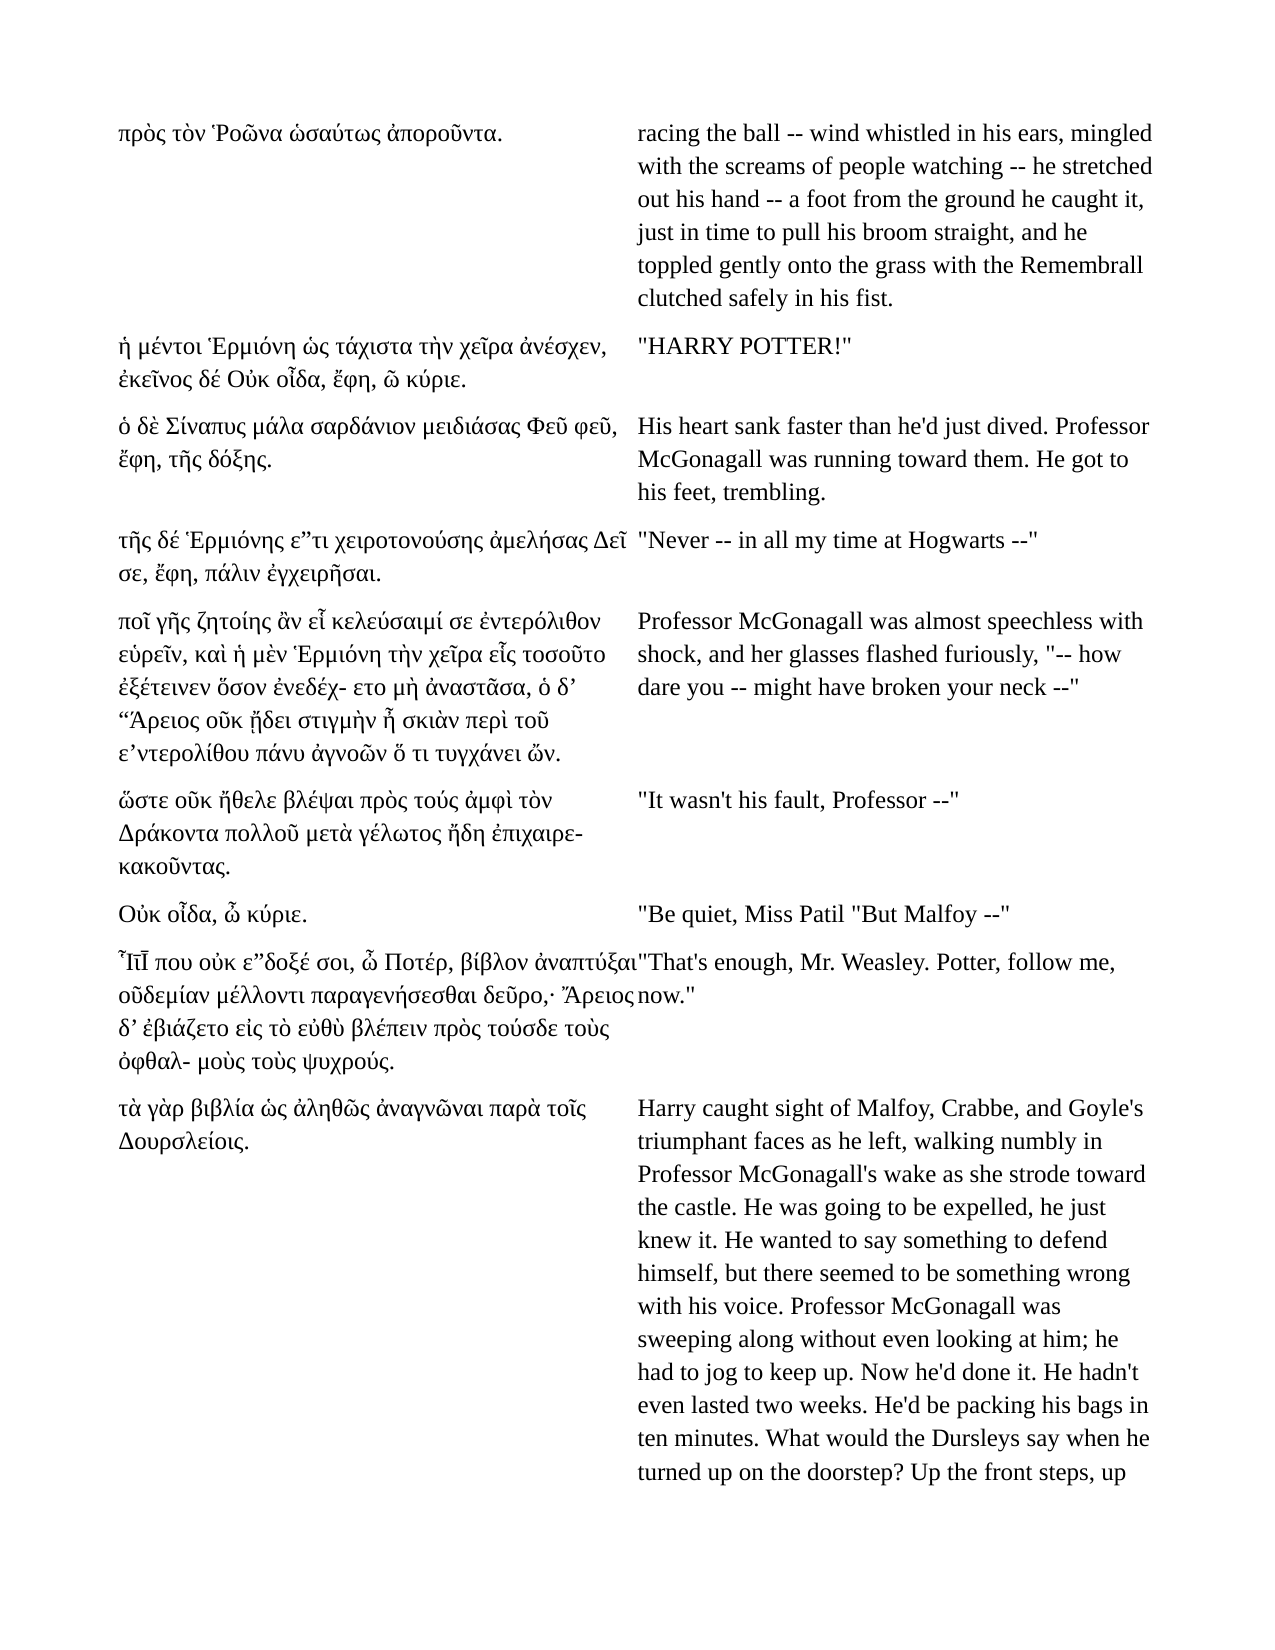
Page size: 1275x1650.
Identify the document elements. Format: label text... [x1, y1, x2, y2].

table_cell ὁ δὲ Σίναπυς μάλα σαρδάνιον μειδιάσας Φεῦ φεῦ, ἔφη, τῆς δόξης. [118, 411, 637, 525]
table_cell Professor McGonagall was almost speechless with shock, and her glasses flashed furiously, "-- how dare you -- might have broken your neck --" [638, 606, 1157, 785]
table_cell "HARRY POTTER!" [638, 331, 1157, 411]
table_cell "It wasn't his fault, Professor --" [638, 785, 1157, 899]
table_cell ἡ μέντοι Ἑρμιόνη ὡς τάχιστα τὴν χεῖρα ἀνέσχεν, ἐκεῖνος δέ Οὐκ οἶδα, ἔφη, ῶ κύριε. [118, 331, 637, 411]
table_cell "That's enough, Mr. Weasley. Potter, follow me, now." [638, 947, 1157, 1093]
table_cell "Be quiet, Miss Patil "But Malfoy --" [638, 899, 1157, 947]
table_cell τὰ γὰρ βιβλία ὡς ἀληθῶς ἀναγνῶναι παρὰ τοῖς Δουρσλείοις. [118, 1093, 637, 1485]
table_cell "Never -- in all my time at Hogwarts --" [638, 525, 1157, 606]
table_cell Harry caught sight of Malfoy, Crabbe, and Goyle's triumphant faces as he left, walking numbly in Professor McGonagall's wake as she strode toward the castle. He was going to be expelled, he just knew it. He wanted to say something to defend himself, but there seemed to be something wrong with his voice. Professor McGonagall was sweeping along without even looking at him; he had to jog to keep up. Now he'd done it. He hadn't even lasted two weeks. He'd be packing his bags in ten minutes. What would the Dursleys say when he turned up on the doorstep? Up the front steps, up [638, 1093, 1157, 1485]
table_cell ὥστε οῦκ ἤθελε βλέψαι πρὸς τούς ἀμφὶ τὸν Δράκοντα πολλοῦ μετὰ γέλωτος ἤδη ἐπιχαιρε- κακοῦντας. [118, 785, 637, 899]
table_cell τῆς δέ Ἑρμιόνης ε”τι χειροτονούσης ἀμελήσας Δεῖ σε, ἔφη, πάλιν ἐγχειρῆσαι. [118, 525, 637, 606]
table_cell πρὸς τὸν Ῥοῶνα ὡσαύτως ἀποροῦντα. [118, 118, 637, 331]
table_cell racing the ball -- wind whistled in his ears, mingled with the screams of people watching -- he stretched out his hand -- a foot from the ground he caught it, just in time to pull his broom straight, and he toppled gently onto the grass with the Remembrall clutched safely in his fist. [638, 118, 1157, 331]
table_cell ἿῑῙ που οὐκ ε”δοξέ σοι, ὦ Ποτέρ, βίβλον ἀναπτύξαι οῦδεμίαν μέλλοντι παραγενήσεσθαι δεῦρο,· Ἄρειος δ’ ἐβιάζετο εἰς τὸ εὐθὺ βλέπειν πρὸς τούσδε τοὺς ὀφθαλ- μοὺς τοὺς ψυχρούς. [118, 947, 637, 1093]
table_cell His heart sank faster than he'd just dived. Professor McGonagall was running toward them. He got to his feet, trembling. [638, 411, 1157, 525]
table_cell ποῖ γῆς ζητοίης ἂν εἷ κελεύσαιμί σε ἐντερόλιθον εὑρεῖν, καὶ ἡ μὲν Ἑρμιόνη τὴν χεῖρα εἷς τοσοῦτο ἐξέτεινεν ὅσον ἐνεδέχ- ετο μὴ ἀναστᾶσα, ὁ δ’ “Άρειος οῦκ ᾔδει στιγμὴν ἦ σκιὰν περὶ τοῦ ε’ντερολίθου πάνυ ἀγνοῶν ὅ τι τυγχάνει ὤν. [118, 606, 637, 785]
table_cell Οὐκ οἶδα, ὦ κύριε. [118, 899, 637, 947]
